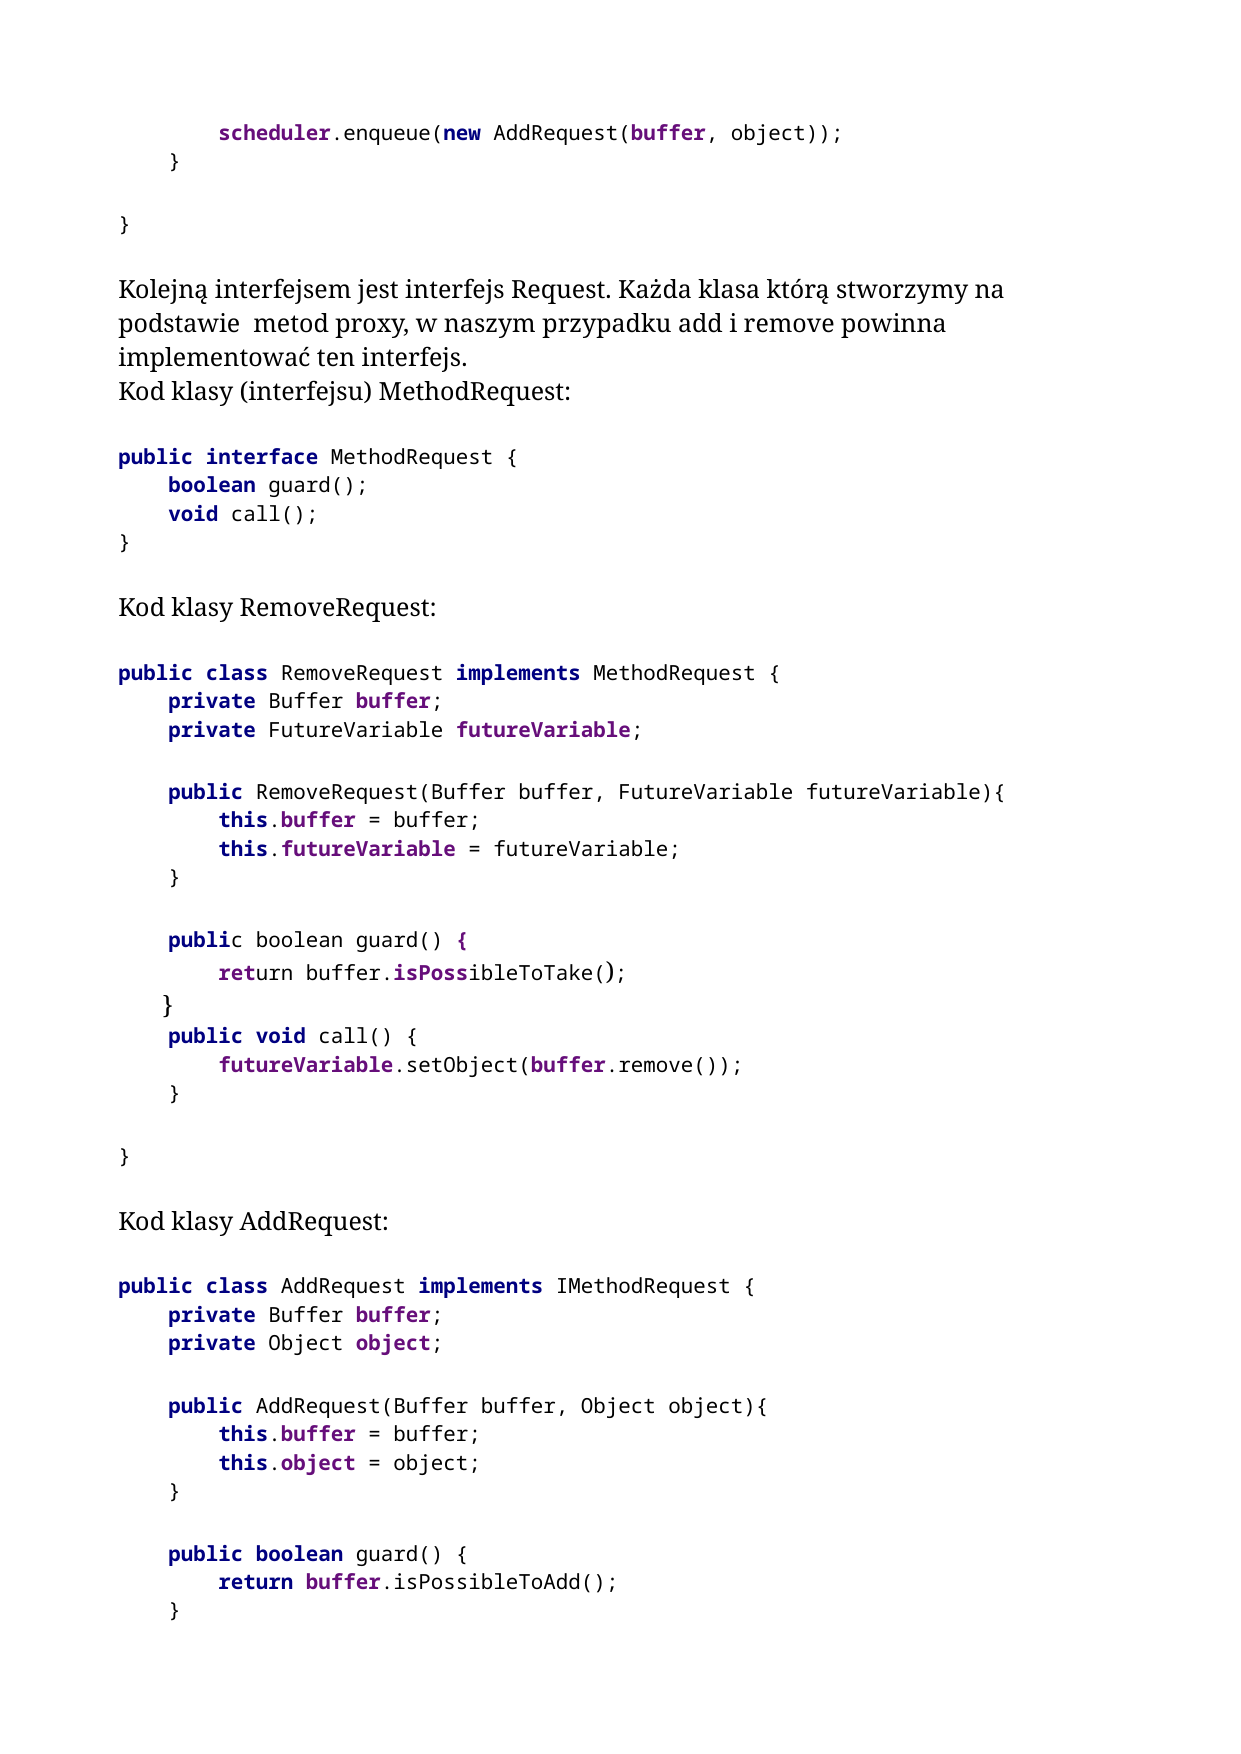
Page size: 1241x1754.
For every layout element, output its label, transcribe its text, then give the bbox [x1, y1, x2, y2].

text Kod klasy AddRequest: [118, 1203, 1122, 1237]
text Kod klasy (interfejsu) MethodRequest: [118, 374, 1122, 408]
text Kolejną interfejsem jest interfejs Request. Każda klasa którą stworzymy na podstawie metod proxy, w naszym przypadku add i remove powinna implementować ten interfejs. [118, 272, 1122, 374]
text Kod klasy RemoveRequest: [118, 590, 1122, 624]
text scheduler.enqueue(new AddRequest(buffer, object)); } } [118, 118, 1122, 237]
text public interface MethodRequest { boolean guard(); void call(); } [118, 442, 1122, 556]
text public class RemoveRequest implements MethodRequest { private Buffer buffer; private FutureVariable futureVariable; public RemoveRequest(Buffer buffer, FutureVariable futureVariable){ this.buffer = buffer; this.futureVariable = futureVariable; } public boolean guard() { return buffer.isPossibleToTake(); } public void call() { futureVariable.setObject(buffer.remove()); } } [118, 658, 1122, 1203]
text public class AddRequest implements IMethodRequest { private Buffer buffer; private Object object; public AddRequest(Buffer buffer, Object object){ this.buffer = buffer; this.object = object; } public boolean guard() { return buffer.isPossibleToAdd(); } [118, 1272, 1122, 1624]
